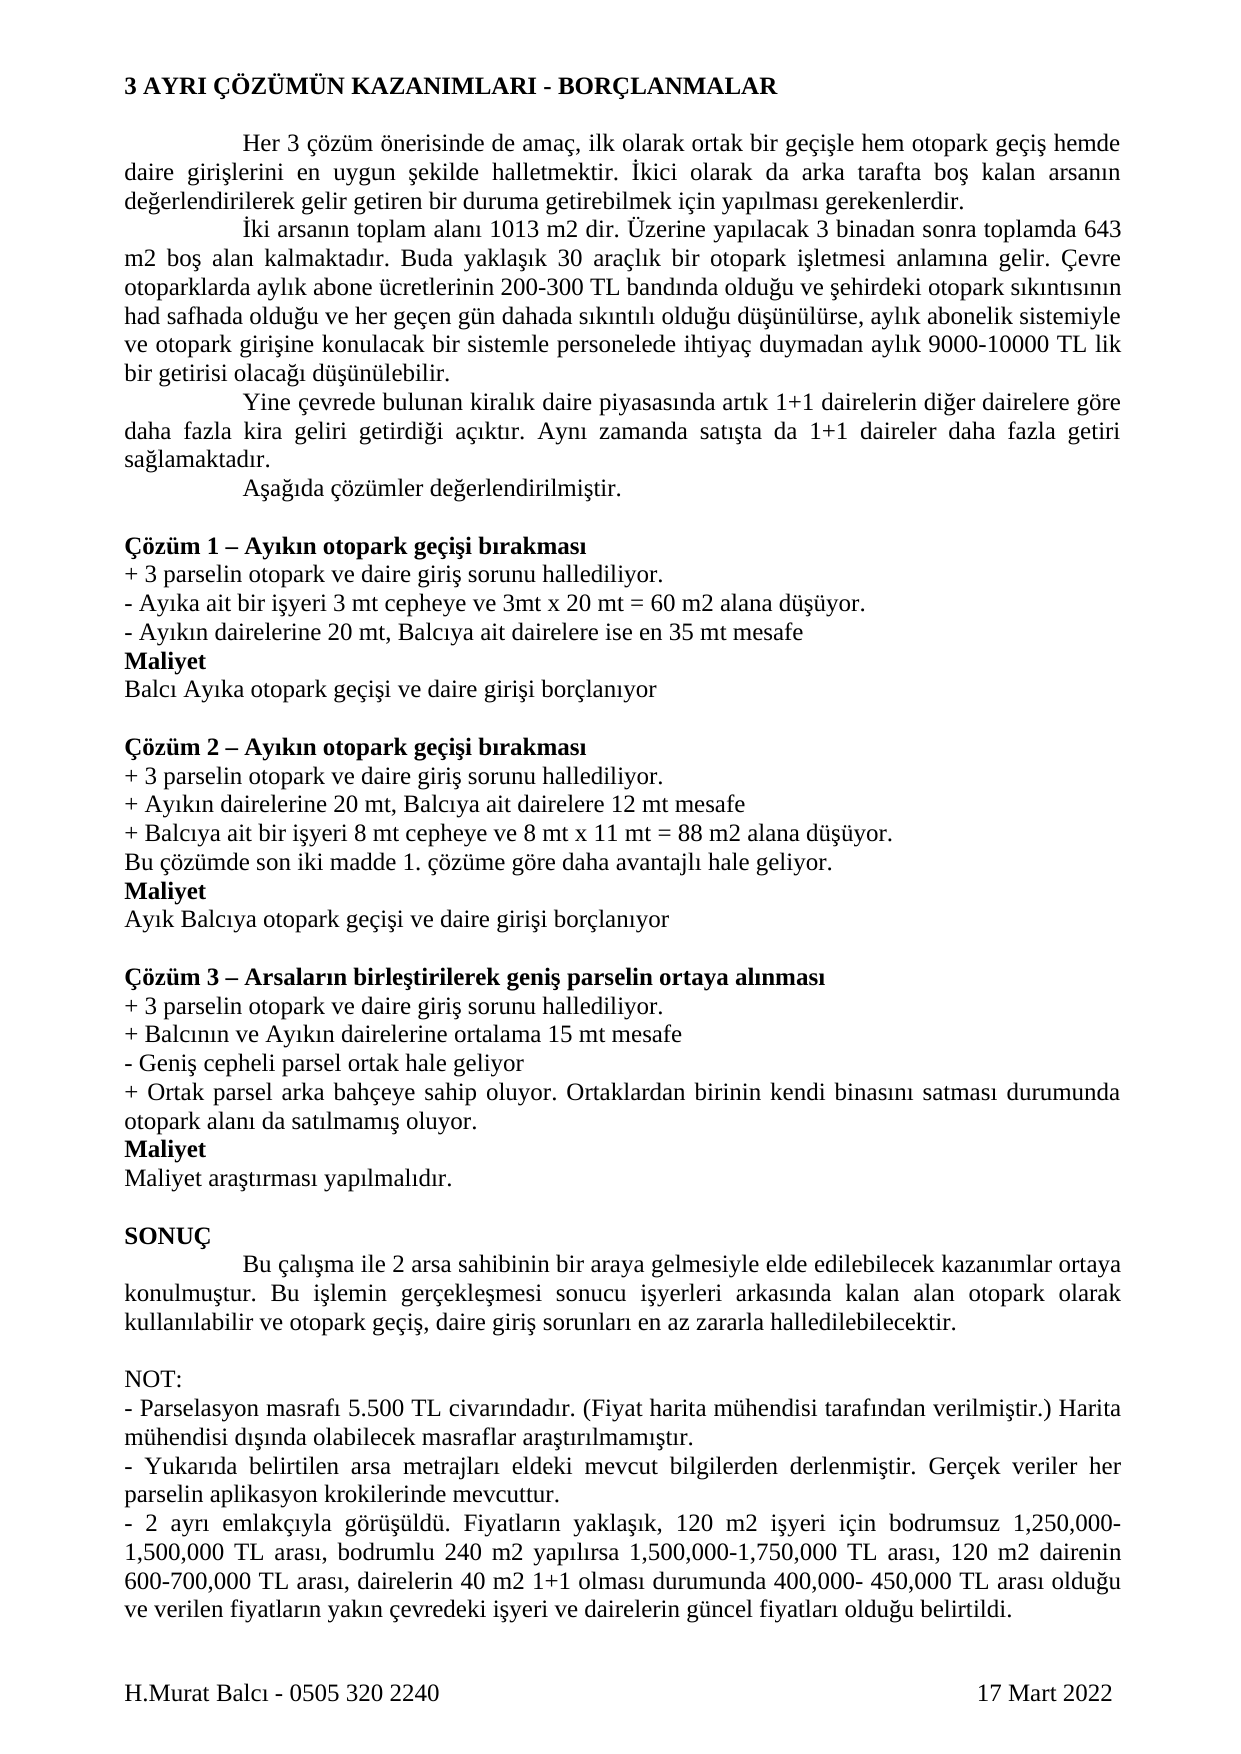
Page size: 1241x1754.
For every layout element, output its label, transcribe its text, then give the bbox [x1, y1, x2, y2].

text Bu çözümde son iki madde 1. çözüme göre daha avantajlı hale geliyor. [124, 847, 1122, 876]
text Her 3 çözüm önerisinde de amaç, ilk olarak ortak bir geçişle hem otopark geçiş hemde daire girişlerini en uygun şekilde halletmektir. İkici olarak da arka tarafta boş kalan arsanın değerlendirilerek gelir getiren bir duruma getirebilmek için yapılması gerekenlerdir. [124, 128, 1122, 214]
text NOT: [124, 1364, 1122, 1393]
text + 3 parselin otopark ve daire giriş sorunu hallediliyor. [124, 991, 1122, 1019]
text + Balcının ve Ayıkın dairelerine ortalama 15 mt mesafe [124, 1019, 1122, 1048]
text Maliyet [124, 1134, 1122, 1163]
text Balcı Ayıka otopark geçişi ve daire girişi borçlanıyor [124, 674, 1122, 703]
text Aşağıda çözümler değerlendirilmiştir. [124, 473, 1122, 502]
text + Balcıya ait bir işyeri 8 mt cepheye ve 8 mt x 11 mt = 88 m2 alana düşüyor. [124, 818, 1122, 847]
text SONUÇ [124, 1221, 1122, 1249]
text Bu çalışma ile 2 arsa sahibinin bir araya gelmesiyle elde edilebilecek kazanımlar ortaya konulmuştur. Bu işlemin gerçekleşmesi sonucu işyerleri arkasında kalan alan otopark olarak kullanılabilir ve otopark geçiş, daire giriş sorunları en az zararla halledilebilecektir. [124, 1249, 1122, 1336]
text - Geniş cepheli parsel ortak hale geliyor [124, 1048, 1122, 1077]
text Yine çevrede bulunan kiralık daire piyasasında artık 1+1 dairelerin diğer dairelere göre daha fazla kira geliri getirdiği açıktır. Aynı zamanda satışta da 1+1 daireler daha fazla getiri sağlamaktadır. [124, 387, 1122, 473]
text Çözüm 2 – Ayıkın otopark geçişi bırakması [124, 732, 1122, 761]
text + 3 parselin otopark ve daire giriş sorunu hallediliyor. [124, 761, 1122, 789]
text - Yukarıda belirtilen arsa metrajları eldeki mevcut bilgilerden derlenmiştir. Gerçek veriler her parselin aplikasyon krokilerinde mevcuttur. [124, 1451, 1122, 1508]
text - Parselasyon masrafı 5.500 TL civarındadır. (Fiyat harita mühendisi tarafından verilmiştir.) Harita mühendisi dışında olabilecek masraflar araştırılmamıştır. [124, 1393, 1122, 1451]
text İki arsanın toplam alanı 1013 m2 dir. Üzerine yapılacak 3 binadan sonra toplamda 643 m2 boş alan kalmaktadır. Buda yaklaşık 30 araçlık bir otopark işletmesi anlamına gelir. Çevre otoparklarda aylık abone ücretlerinin 200-300 TL bandında olduğu ve şehirdeki otopark sıkıntısının had safhada olduğu ve her geçen gün dahada sıkıntılı olduğu düşünülürse, aylık abonelik sistemiyle ve otopark girişine konulacak bir sistemle personelede ihtiyaç duymadan aylık 9000-10000 TL lik bir getirisi olacağı düşünülebilir. [124, 214, 1122, 387]
text Ayık Balcıya otopark geçişi ve daire girişi borçlanıyor [124, 904, 1122, 933]
text Çözüm 1 – Ayıkın otopark geçişi bırakması [124, 531, 1122, 559]
text - Ayıkın dairelerine 20 mt, Balcıya ait dairelere ise en 35 mt mesafe [124, 617, 1122, 646]
text 3 AYRI ÇÖZÜMÜN KAZANIMLARI - BORÇLANMALAR [124, 71, 1122, 99]
text Maliyet [124, 876, 1122, 904]
text - Ayıka ait bir işyeri 3 mt cepheye ve 3mt x 20 mt = 60 m2 alana düşüyor. [124, 588, 1122, 617]
text + Ayıkın dairelerine 20 mt, Balcıya ait dairelere 12 mt mesafe [124, 789, 1122, 818]
text + Ortak parsel arka bahçeye sahip oluyor. Ortaklardan birinin kendi binasını satması durumunda otopark alanı da satılmamış oluyor. [124, 1077, 1122, 1134]
text Maliyet araştırması yapılmalıdır. [124, 1163, 1122, 1192]
text - 2 ayrı emlakçıyla görüşüldü. Fiyatların yaklaşık, 120 m2 işyeri için bodrumsuz 1,250,000-1,500,000 TL arası, bodrumlu 240 m2 yapılırsa 1,500,000-1,750,000 TL arası, 120 m2 dairenin 600-700,000 TL arası, dairelerin 40 m2 1+1 olması durumunda 400,000- 450,000 TL arası olduğu ve verilen fiyatların yakın çevredeki işyeri ve dairelerin güncel fiyatları olduğu belirtildi. [124, 1508, 1122, 1623]
text Maliyet [124, 646, 1122, 674]
text + 3 parselin otopark ve daire giriş sorunu hallediliyor. [124, 559, 1122, 588]
text Çözüm 3 – Arsaların birleştirilerek geniş parselin ortaya alınması [124, 962, 1122, 991]
